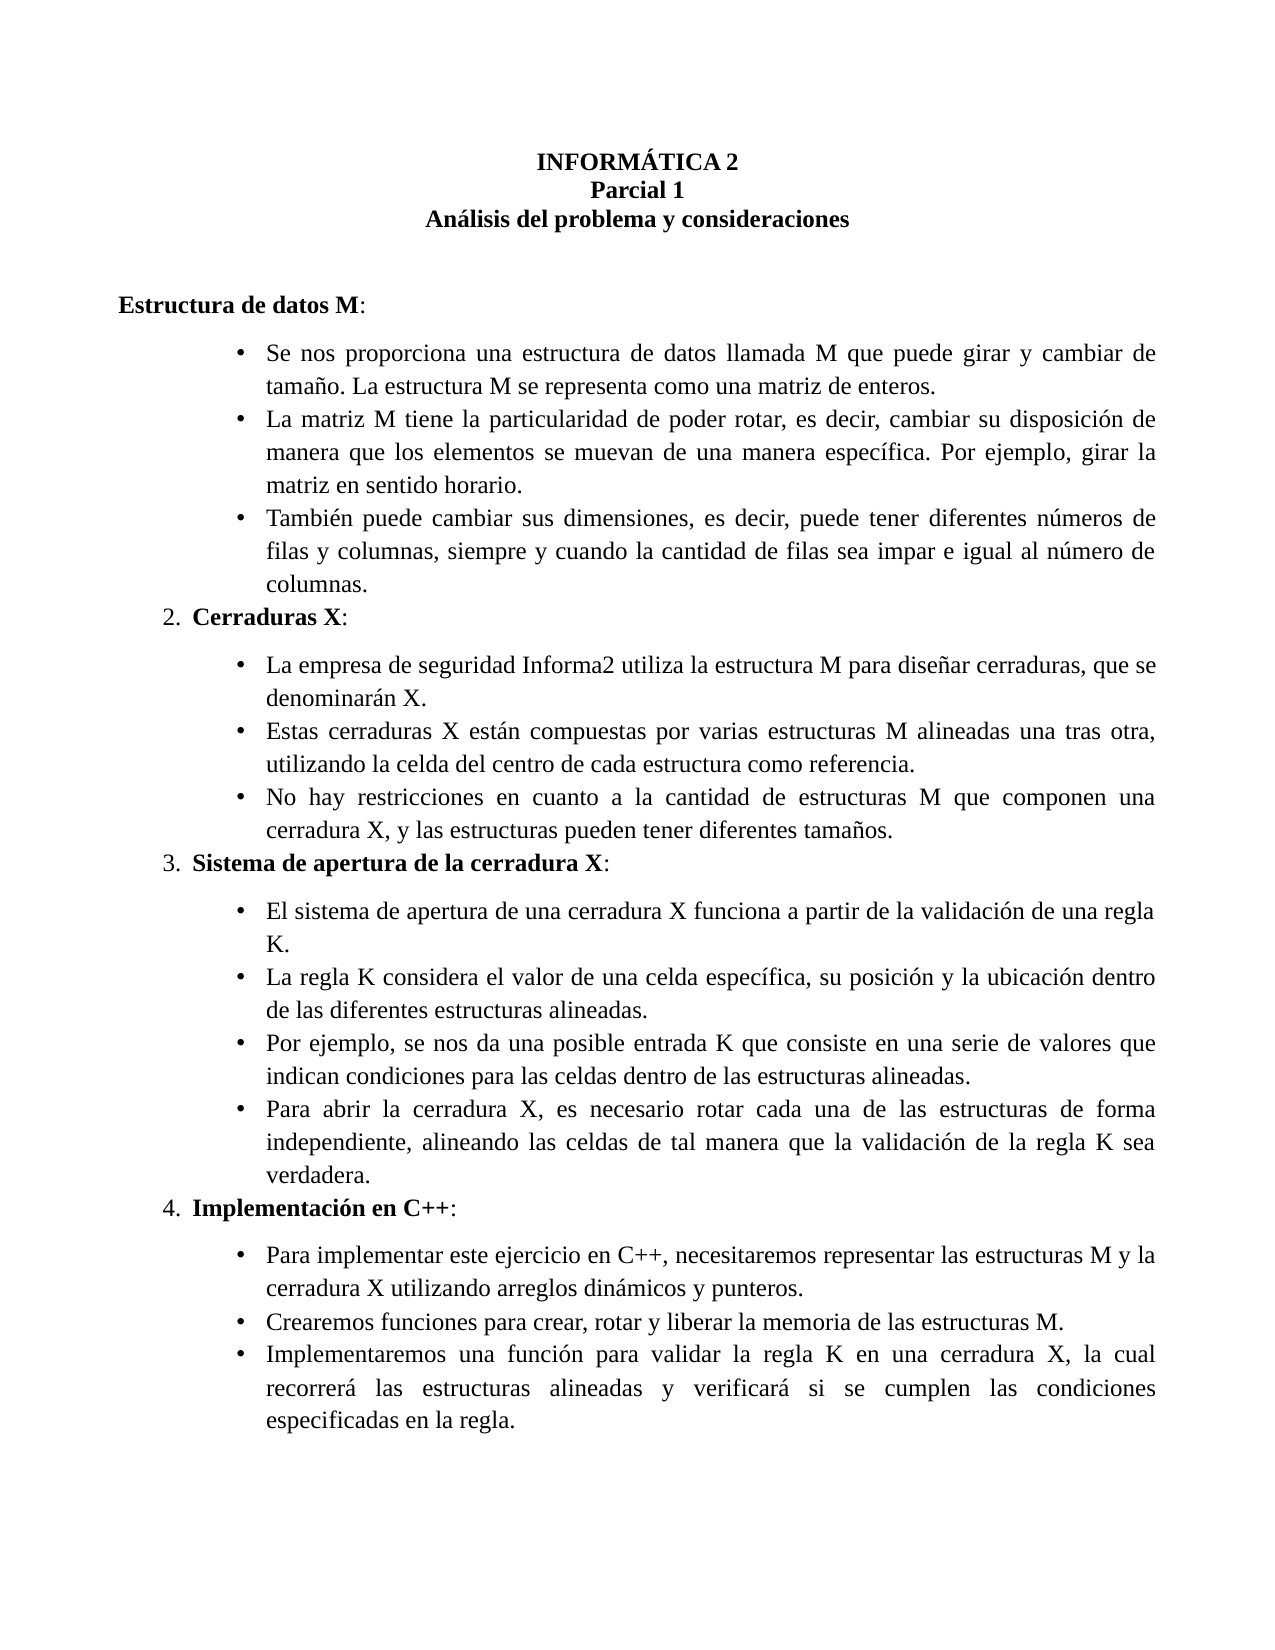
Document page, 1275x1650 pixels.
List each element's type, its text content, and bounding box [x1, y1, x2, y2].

list Cerraduras X: [162, 602, 1157, 631]
text Análisis del problema y consideraciones [118, 204, 1157, 233]
list Implementaremos una función para validar la regla K en una cerradura X, la cual recorrerá las estructuras alineadas y verificará si se cumplen las condiciones especificadas en la regla. [236, 1339, 1157, 1434]
text Estructura de datos M: [118, 291, 1157, 319]
list La matriz M tiene la particularidad de poder rotar, es decir, cambiar su disposición de manera que los elementos se muevan de una manera específica. Por ejemplo, girar la matriz en sentido horario. [236, 404, 1157, 499]
list Se nos proporciona una estructura de datos llamada M que puede girar y cambiar de tamaño. La estructura M se representa como una matriz de enteros. [236, 338, 1157, 400]
list Para implementar este ejercicio en C++, necesitaremos representar las estructuras M y la cerradura X utilizando arreglos dinámicos y punteros. [236, 1241, 1157, 1302]
list Implementación en C++: [162, 1193, 1157, 1222]
list Para abrir la cerradura X, es necesario rotar cada una de las estructuras de forma independiente, alineando las celdas de tal manera que la validación de la regla K sea verdadera. [236, 1094, 1157, 1189]
list La regla K considera el valor de una celda específica, su posición y la ubicación dentro de las diferentes estructuras alineadas. [236, 962, 1157, 1023]
text Parcial 1 [118, 176, 1157, 204]
list Estas cerraduras X están compuestas por varias estructuras M alineadas una tras otra, utilizando la celda del centro de cada estructura como referencia. [236, 716, 1157, 778]
list No hay restricciones en cuanto a la cantidad de estructuras M que componen una cerradura X, y las estructuras pueden tener diferentes tamaños. [236, 782, 1157, 844]
list También puede cambiar sus dimensiones, es decir, puede tener diferentes números de filas y columnas, siempre y cuando la cantidad de filas sea impar e igual al número de columnas. [236, 503, 1157, 598]
list La empresa de seguridad Informa2 utiliza la estructura M para diseñar cerraduras, que se denominarán X. [236, 650, 1157, 712]
list Sistema de apertura de la cerradura X: [162, 848, 1157, 877]
list El sistema de apertura de una cerradura X funciona a partir de la validación de una regla K. [236, 896, 1157, 957]
list Crearemos funciones para crear, rotar y liberar la memoria de las estructuras M. [236, 1307, 1157, 1335]
text INFORMÁTICA 2 [118, 147, 1157, 176]
list Por ejemplo, se nos da una posible entrada K que consiste en una serie de valores que indican condiciones para las celdas dentro de las estructuras alineadas. [236, 1028, 1157, 1089]
